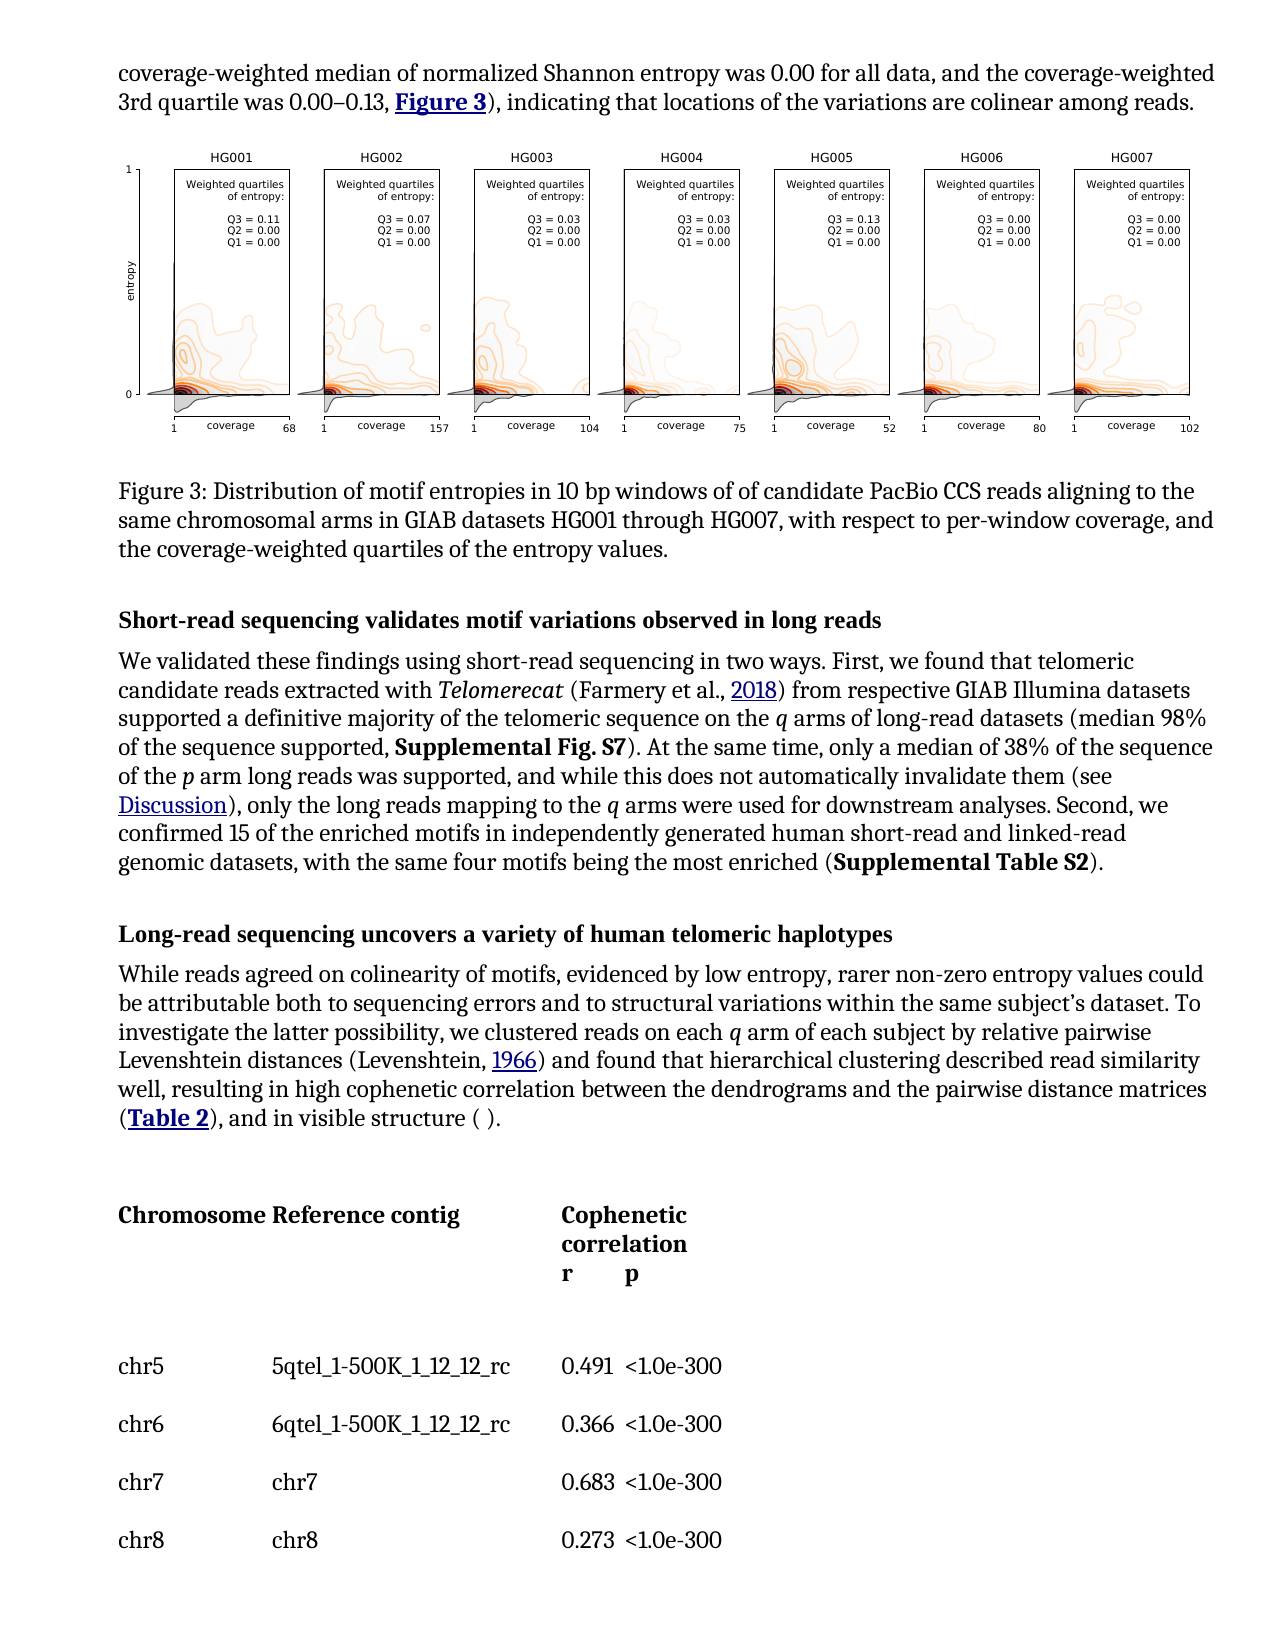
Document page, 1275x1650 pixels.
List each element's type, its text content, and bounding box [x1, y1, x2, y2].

table_cell chr7 [272, 1468, 561, 1526]
table_cell [272, 1318, 561, 1352]
text Figure 3: Distribution of motif entropies in 10 bp windows of of candidate PacBio CCS reads aligning to the same chromosomal arms in GIAB datasets HG001 through HG007, with respect to per-window coverage, and the coverage-weighted quartiles of the entropy values. [118, 477, 1216, 563]
table_cell <1.0e-300 [624, 1352, 744, 1410]
table_cell chr5 [118, 1352, 272, 1410]
table_cell <1.0e-300 [624, 1526, 744, 1585]
text We validated these findings using short-read sequencing in two ways. First, we found that telomeric candidate reads extracted with Telomerecat (Farmery et al., 2018) from respective GIAB Illumina datasets supported a definitive majority of the telomeric sequence on the q arms of long-read datasets (median 98% of the sequence supported, Supplemental Fig. S7). At the same time, only a median of 38% of the sequence of the p arm long reads was supported, and while this does not automatically invalidate them (see Discussion), only the long reads mapping to the q arms were used for downstream analyses. Second, we confirmed 15 of the enriched motifs in independently generated human short-read and linked-read genomic datasets, with the same four motifs being the most enriched (Supplemental Table S2). [118, 647, 1216, 877]
subtitle Long-read sequencing uncovers a variety of human telomeric haplotypes [118, 919, 1216, 947]
table_cell [272, 1259, 561, 1317]
subtitle Short-read sequencing validates motif variations observed in long reads [118, 606, 1216, 634]
table_cell r [561, 1259, 624, 1317]
table_header [624, 1167, 744, 1201]
table_header [272, 1167, 561, 1201]
text coverage-weighted median of normalized Shannon entropy was 0.00 for all data, and the coverage-weighted 3rd quartile was 0.00–0.13, Figure 3), indicating that locations of the variations are colinear among reads. [118, 59, 1216, 117]
table_cell 6qtel_1-500K_1_12_12_rc [272, 1410, 561, 1468]
table_cell [624, 1318, 744, 1352]
table_cell chr6 [118, 1410, 272, 1468]
table_cell 0.683 [561, 1468, 624, 1526]
table_cell chr8 [118, 1526, 272, 1585]
table_cell [118, 1259, 272, 1317]
table_cell [561, 1318, 624, 1352]
table_cell 0.491 [561, 1352, 624, 1410]
table_cell Reference contig [272, 1201, 561, 1259]
table_cell 0.273 [561, 1526, 624, 1585]
table_cell chr8 [272, 1526, 561, 1585]
table_cell chr7 [118, 1468, 272, 1526]
table_cell Cophenetic correlation [561, 1201, 744, 1259]
table_cell 0.366 [561, 1410, 624, 1468]
table_header [118, 1167, 272, 1201]
table_cell <1.0e-300 [624, 1468, 744, 1526]
text While reads agreed on colinearity of motifs, evidenced by low entropy, rarer non-zero entropy values could be attributable both to sequencing errors and to structural variations within the same subject’s dataset. To investigate the latter possibility, we clustered reads on each q arm of each subject by relative pairwise Levenshtein distances (Levenshtein, 1966) and found that hierarchical clustering described read similarity well, resulting in high cophenetic correlation between the dendrograms and the pairwise distance matrices (Table 2), and in visible structure ( ). [118, 960, 1216, 1132]
table_cell [118, 1318, 272, 1352]
table_cell Chromosome [118, 1201, 272, 1259]
table_cell 5qtel_1-500K_1_12_12_rc [272, 1352, 561, 1410]
table_cell p [624, 1259, 744, 1317]
table_header [561, 1167, 624, 1201]
table_cell <1.0e-300 [624, 1410, 744, 1468]
